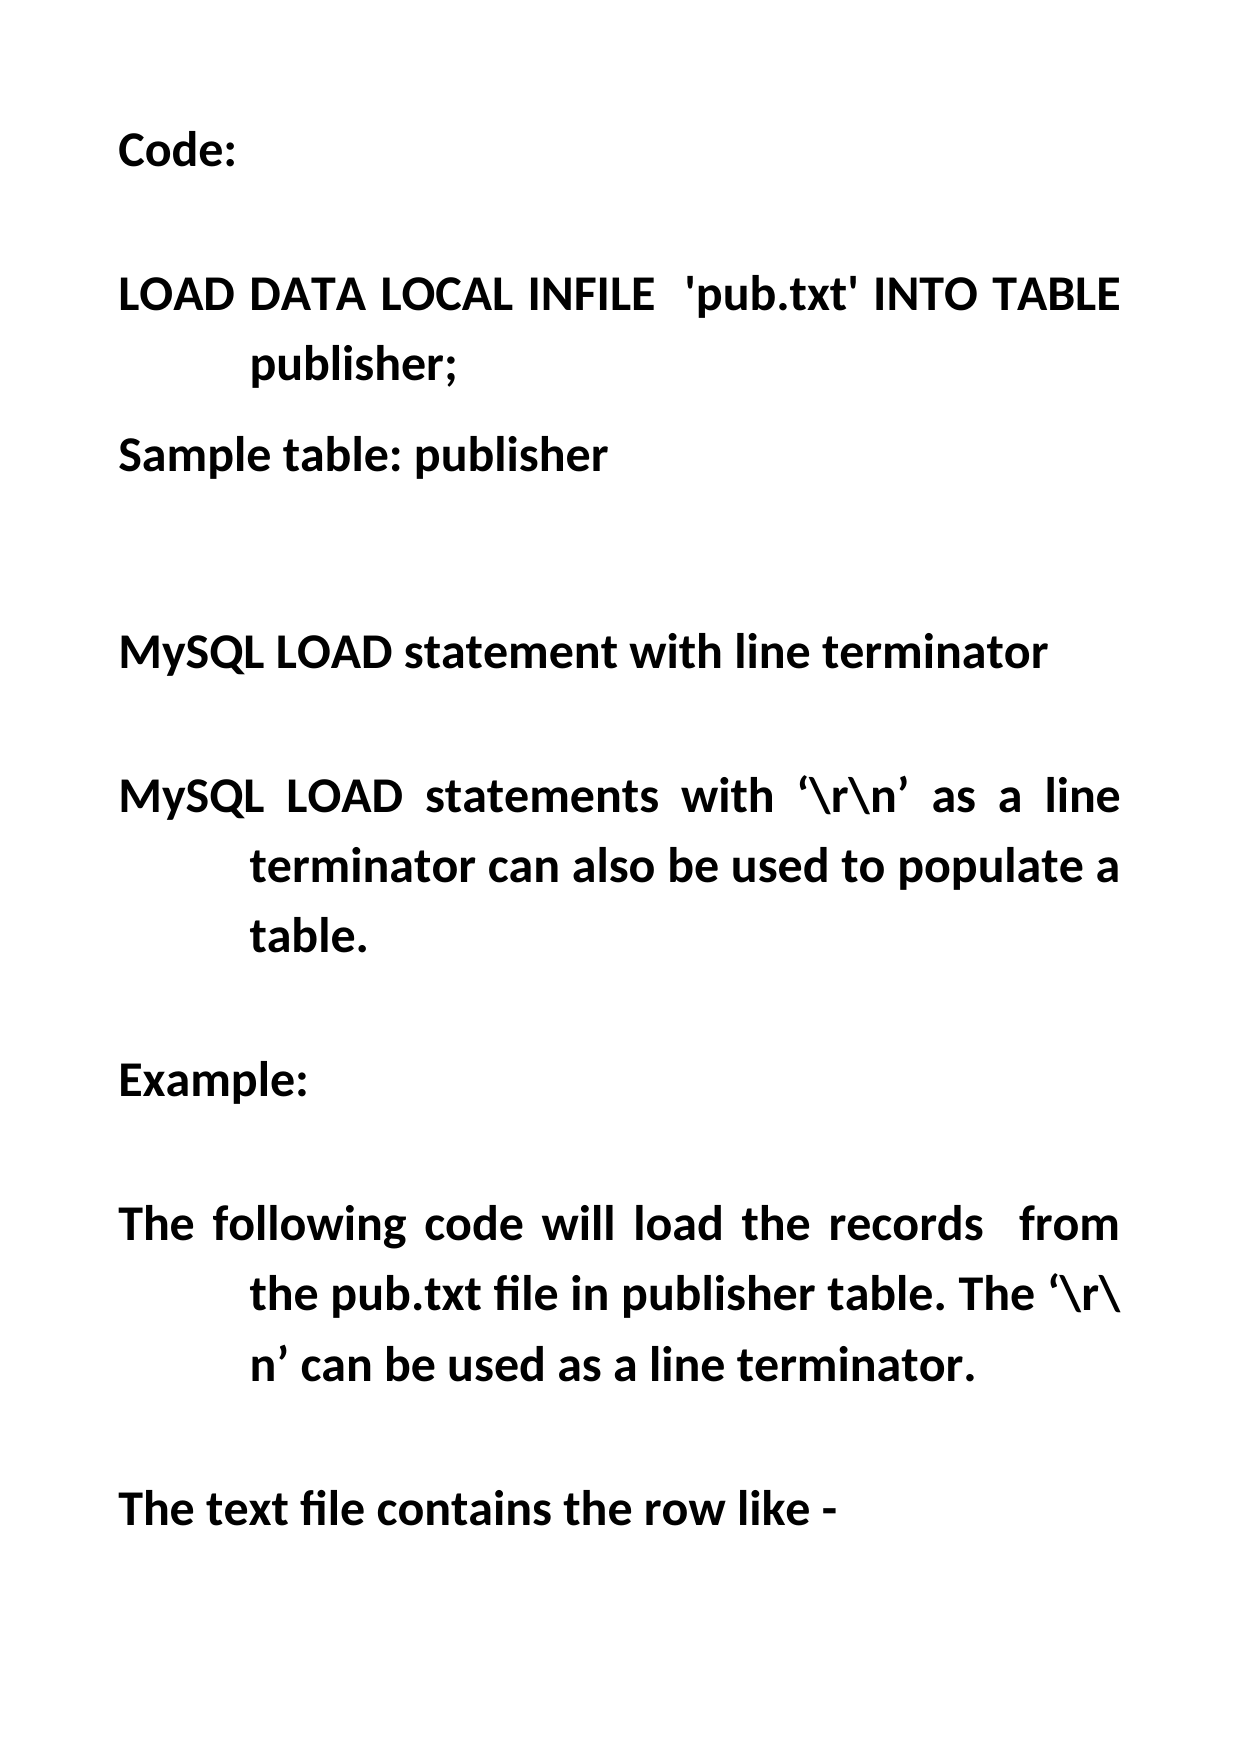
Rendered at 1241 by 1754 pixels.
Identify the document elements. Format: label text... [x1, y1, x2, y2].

text The text file contains the row like - [118, 1476, 1122, 1537]
text MySQL LOAD statement with line terminator [118, 620, 1122, 681]
text The following code will load the records from the pub.txt file in publisher table. The ‘\r\n’ can be used as a line terminator. [118, 1192, 1122, 1393]
text Code: [118, 118, 1122, 179]
text Sample table: publisher [118, 423, 1122, 484]
text LOAD DATA LOCAL INFILE 'pub.txt' INTO TABLE publisher; [118, 262, 1122, 393]
text MySQL LOAD statements with ‘\r\n’ as a line terminator can also be used to populate a table. [118, 764, 1122, 965]
text Example: [118, 1048, 1122, 1109]
